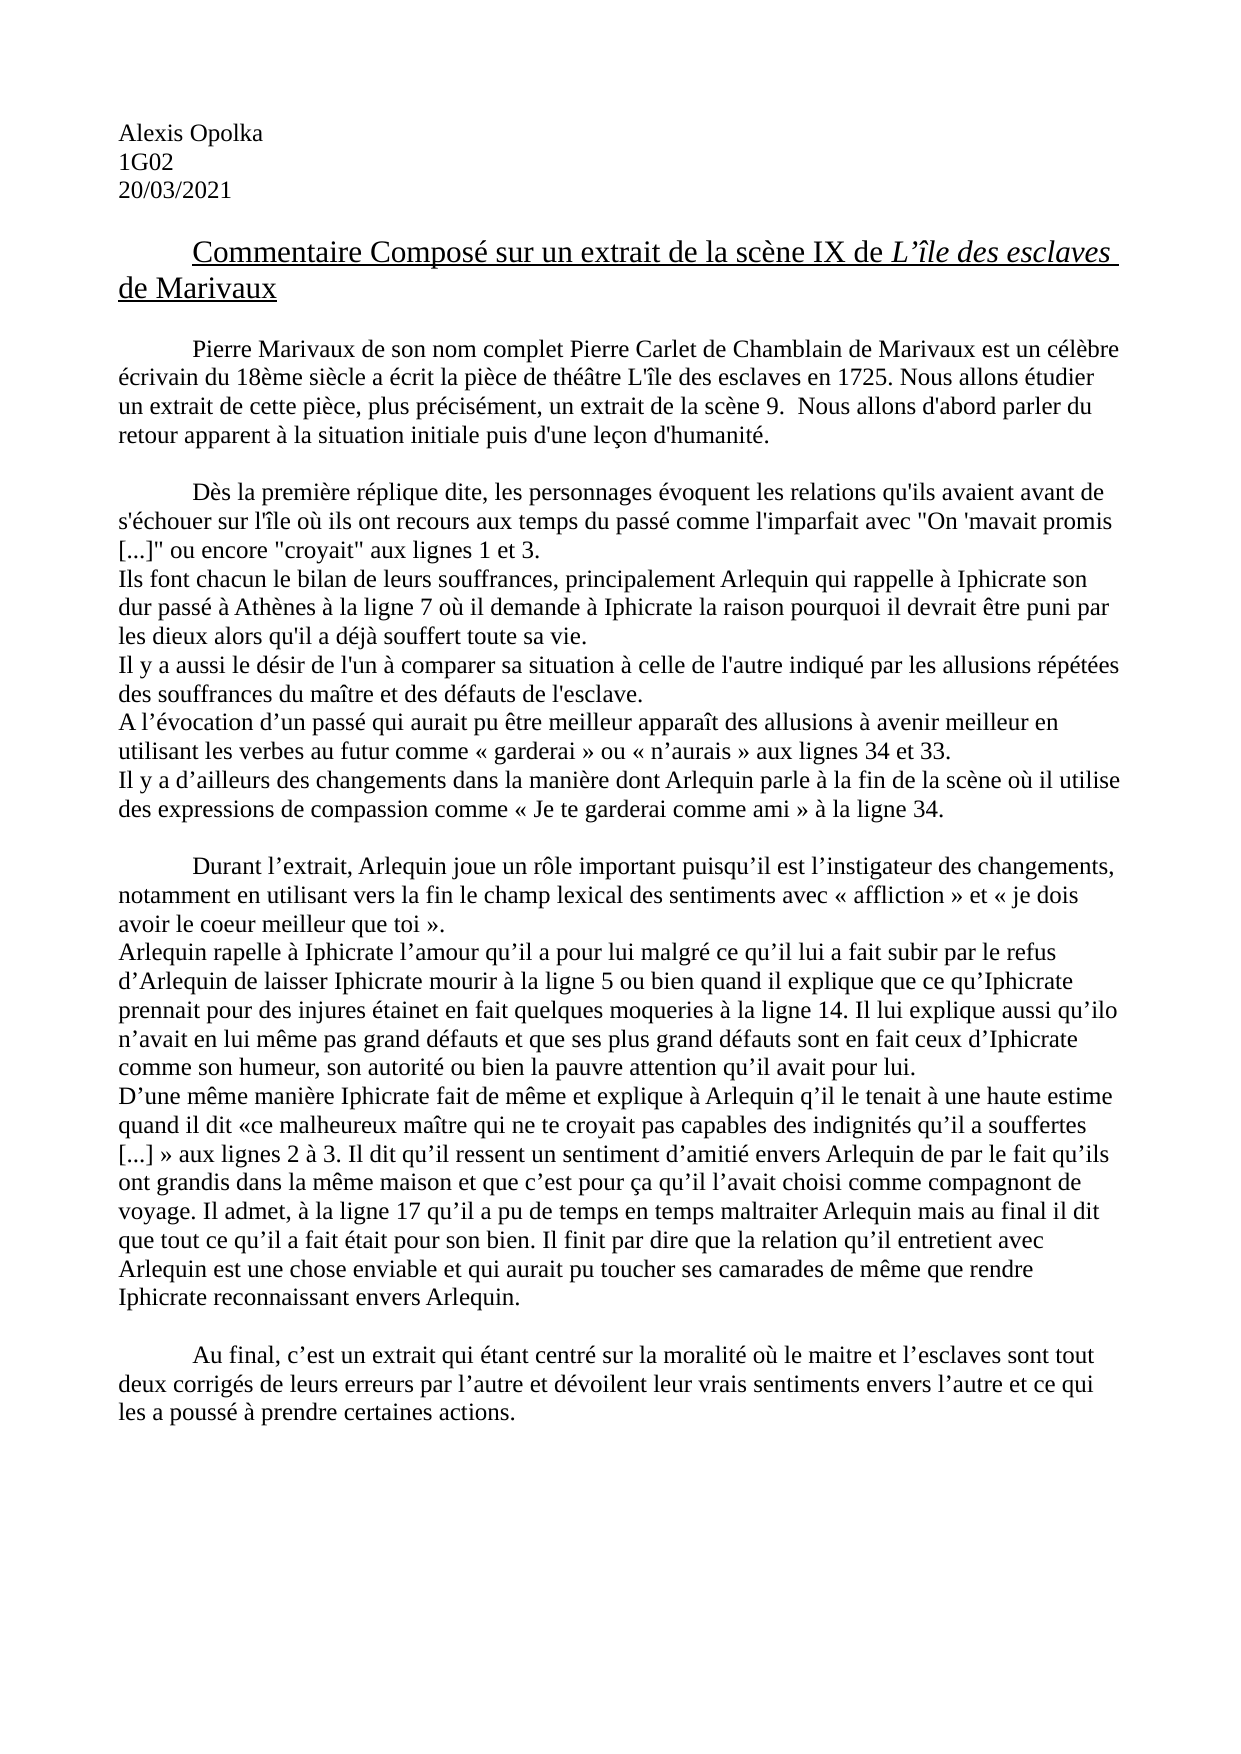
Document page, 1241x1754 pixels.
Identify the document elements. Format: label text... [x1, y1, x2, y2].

text Il y a aussi le désir de l'un à comparer sa situation à celle de l'autre indiqué par les allusions répétées des souffrances du maître et des défauts de l'esclave. [118, 650, 1122, 707]
text Pierre Marivaux de son nom complet Pierre Carlet de Chamblain de Marivaux est un célèbre écrivain du 18ème siècle a écrit la pièce de théâtre L'île des esclaves en 1725. Nous allons étudier un extrait de cette pièce, plus précisément, un extrait de la scène 9. Nous allons d'abord parler du retour apparent à la situation initiale puis d'une leçon d'humanité. [118, 334, 1122, 449]
text Il y a d’ailleurs des changements dans la manière dont Arlequin parle à la fin de la scène où il utilise des expressions de compassion comme « Je te garderai comme ami » à la ligne 34. [118, 765, 1122, 822]
text Dès la première réplique dite, les personnages évoquent les relations qu'ils avaient avant de s'échouer sur l'île où ils ont recours aux temps du passé comme l'imparfait avec "On 'mavait promis [...]" ou encore "croyait" aux lignes 1 et 3. [118, 477, 1122, 564]
text Ils font chacun le bilan de leurs souffrances, principalement Arlequin qui rappelle à Iphicrate son dur passé à Athènes à la ligne 7 où il demande à Iphicrate la raison pourquoi il devrait être puni par les dieux alors qu'il a déjà souffert toute sa vie. [118, 564, 1122, 650]
text 20/03/2021 [118, 176, 1122, 204]
text Au final, c’est un extrait qui étant centré sur la moralité où le maitre et l’esclaves sont tout deux corrigés de leurs erreurs par l’autre et dévoilent leur vrais sentiments envers l’autre et ce qui les a poussé à prendre certaines actions. [118, 1340, 1122, 1426]
text Arlequin rapelle à Iphicrate l’amour qu’il a pour lui malgré ce qu’il lui a fait subir par le refus d’Arlequin de laisser Iphicrate mourir à la ligne 5 ou bien quand il explique que ce qu’Iphicrate prennait pour des injures étainet en fait quelques moqueries à la ligne 14. Il lui explique aussi qu’ilo n’avait en lui même pas grand défauts et que ses plus grand défauts sont en fait ceux d’Iphicrate comme son humeur, son autorité ou bien la pauvre attention qu’il avait pour lui. [118, 937, 1122, 1081]
text Durant l’extrait, Arlequin joue un rôle important puisqu’il est l’instigateur des changements, notamment en utilisant vers la fin le champ lexical des sentiments avec « affliction » et « je dois avoir le coeur meilleur que toi ». [118, 851, 1122, 937]
text 1G02 [118, 147, 1122, 176]
text D’une même manière Iphicrate fait de même et explique à Arlequin q’il le tenait à une haute estime quand il dit «ce malheureux maître qui ne te croyait pas capables des indignités qu’il a souffertes [...] » aux lignes 2 à 3. Il dit qu’il ressent un sentiment d’amitié envers Arlequin de par le fait qu’ils ont grandis dans la même maison et que c’est pour ça qu’il l’avait choisi comme compagnont de voyage. Il admet, à la ligne 17 qu’il a pu de temps en temps maltraiter Arlequin mais au final il dit que tout ce qu’il a fait était pour son bien. Il finit par dire que la relation qu’il entretient avec Arlequin est une chose enviable et qui aurait pu toucher ses camarades de même que rendre Iphicrate reconnaissant envers Arlequin. [118, 1081, 1122, 1311]
text Commentaire Composé sur un extrait de la scène IX de L’île des esclaves de Marivaux [118, 233, 1122, 305]
text Alexis Opolka [118, 118, 1122, 147]
text A l’évocation d’un passé qui aurait pu être meilleur apparaît des allusions à avenir meilleur en utilisant les verbes au futur comme « garderai » ou « n’aurais » aux lignes 34 et 33. [118, 707, 1122, 765]
